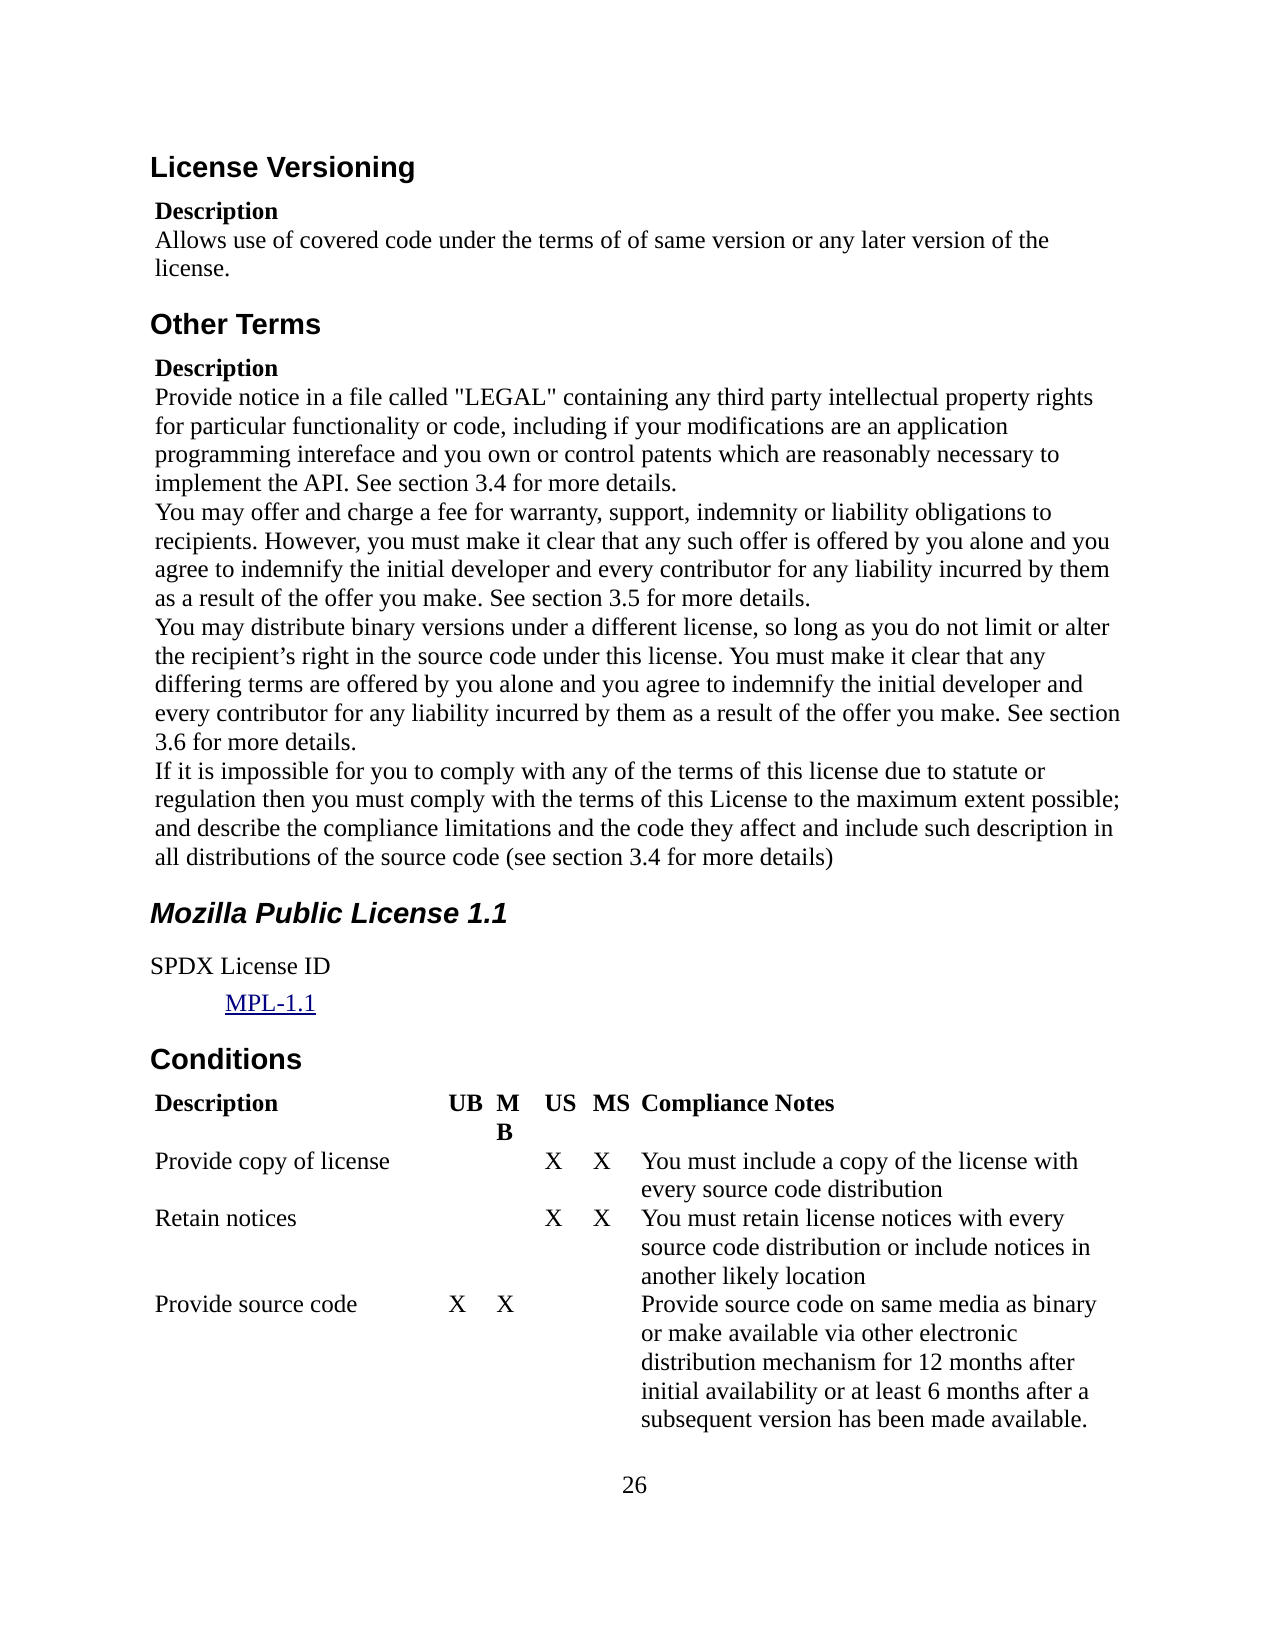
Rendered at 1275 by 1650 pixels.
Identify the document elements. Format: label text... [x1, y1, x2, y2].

table_cell [444, 1203, 492, 1289]
table_cell If it is impossible for you to comply with any of the terms of this license due to statute or regulation then you must comply with the terms of this License to the maximum extent possible; and describe the compliance limitations and the code they affect and include such description in all distributions of the source code (see section 3.4 for more details) [150, 756, 1125, 871]
table_cell [540, 1290, 588, 1433]
table_header UB [444, 1088, 492, 1146]
subtitle Conditions [150, 1042, 1125, 1076]
table_cell You may offer and charge a fee for warranty, support, indemnity or liability obligations to recipients. However, you must make it clear that any such offer is offered by you alone and you agree to indemnify the initial developer and every contributor for any liability incurred by them as a result of the offer you make. See section 3.5 for more details. [150, 497, 1125, 612]
table_cell Retain notices [150, 1203, 443, 1289]
table_cell Provide source code [150, 1290, 443, 1433]
subtitle Mozilla Public License 1.1 [150, 896, 1125, 929]
table_cell Allows use of covered code under the terms of of same version or any later version of the license. [150, 225, 1125, 282]
text MPL-1.1 [225, 988, 1125, 1017]
table_cell Provide notice in a file called "LEGAL" containing any third party intellectual property rights for particular functionality or code, including if your modifications are an application programming intereface and you own or control patents which are reasonably necessary to implement the API. See section 3.4 for more details. [150, 382, 1125, 497]
table_cell Provide source code on same media as binary or make available via other electronic distribution mechanism for 12 months after initial availability or at least 6 months after a subsequent version has been made available. [636, 1290, 1125, 1433]
table_cell X [444, 1290, 492, 1433]
table_cell X [540, 1146, 588, 1203]
subtitle License Versioning [150, 150, 1125, 183]
table_cell [492, 1146, 540, 1203]
table_cell [492, 1203, 540, 1289]
text SPDX License ID [150, 951, 1125, 979]
table_header Description [150, 353, 1125, 382]
table_cell X [492, 1290, 540, 1433]
table_cell X [588, 1203, 636, 1289]
table_cell You must include a copy of the license with every source code distribution [636, 1146, 1125, 1203]
table_header US [540, 1088, 588, 1146]
table_header Description [150, 196, 1125, 225]
table_header Compliance Notes [636, 1088, 1125, 1146]
subtitle Other Terms [150, 307, 1125, 341]
table_cell You may distribute binary versions under a different license, so long as you do not limit or alter the recipient’s right in the source code under this license. You must make it clear that any differing terms are offered by you alone and you agree to indemnify the initial developer and every contributor for any liability incurred by them as a result of the offer you make. See section 3.6 for more details. [150, 612, 1125, 756]
table_header Description [150, 1088, 443, 1146]
table_cell X [540, 1203, 588, 1289]
table_cell [588, 1290, 636, 1433]
table_cell X [588, 1146, 636, 1203]
table_cell Provide copy of license [150, 1146, 443, 1203]
table_header MS [588, 1088, 636, 1146]
table_cell You must retain license notices with every source code distribution or include notices in another likely location [636, 1203, 1125, 1289]
table_cell [444, 1146, 492, 1203]
table_header MB [492, 1088, 540, 1146]
